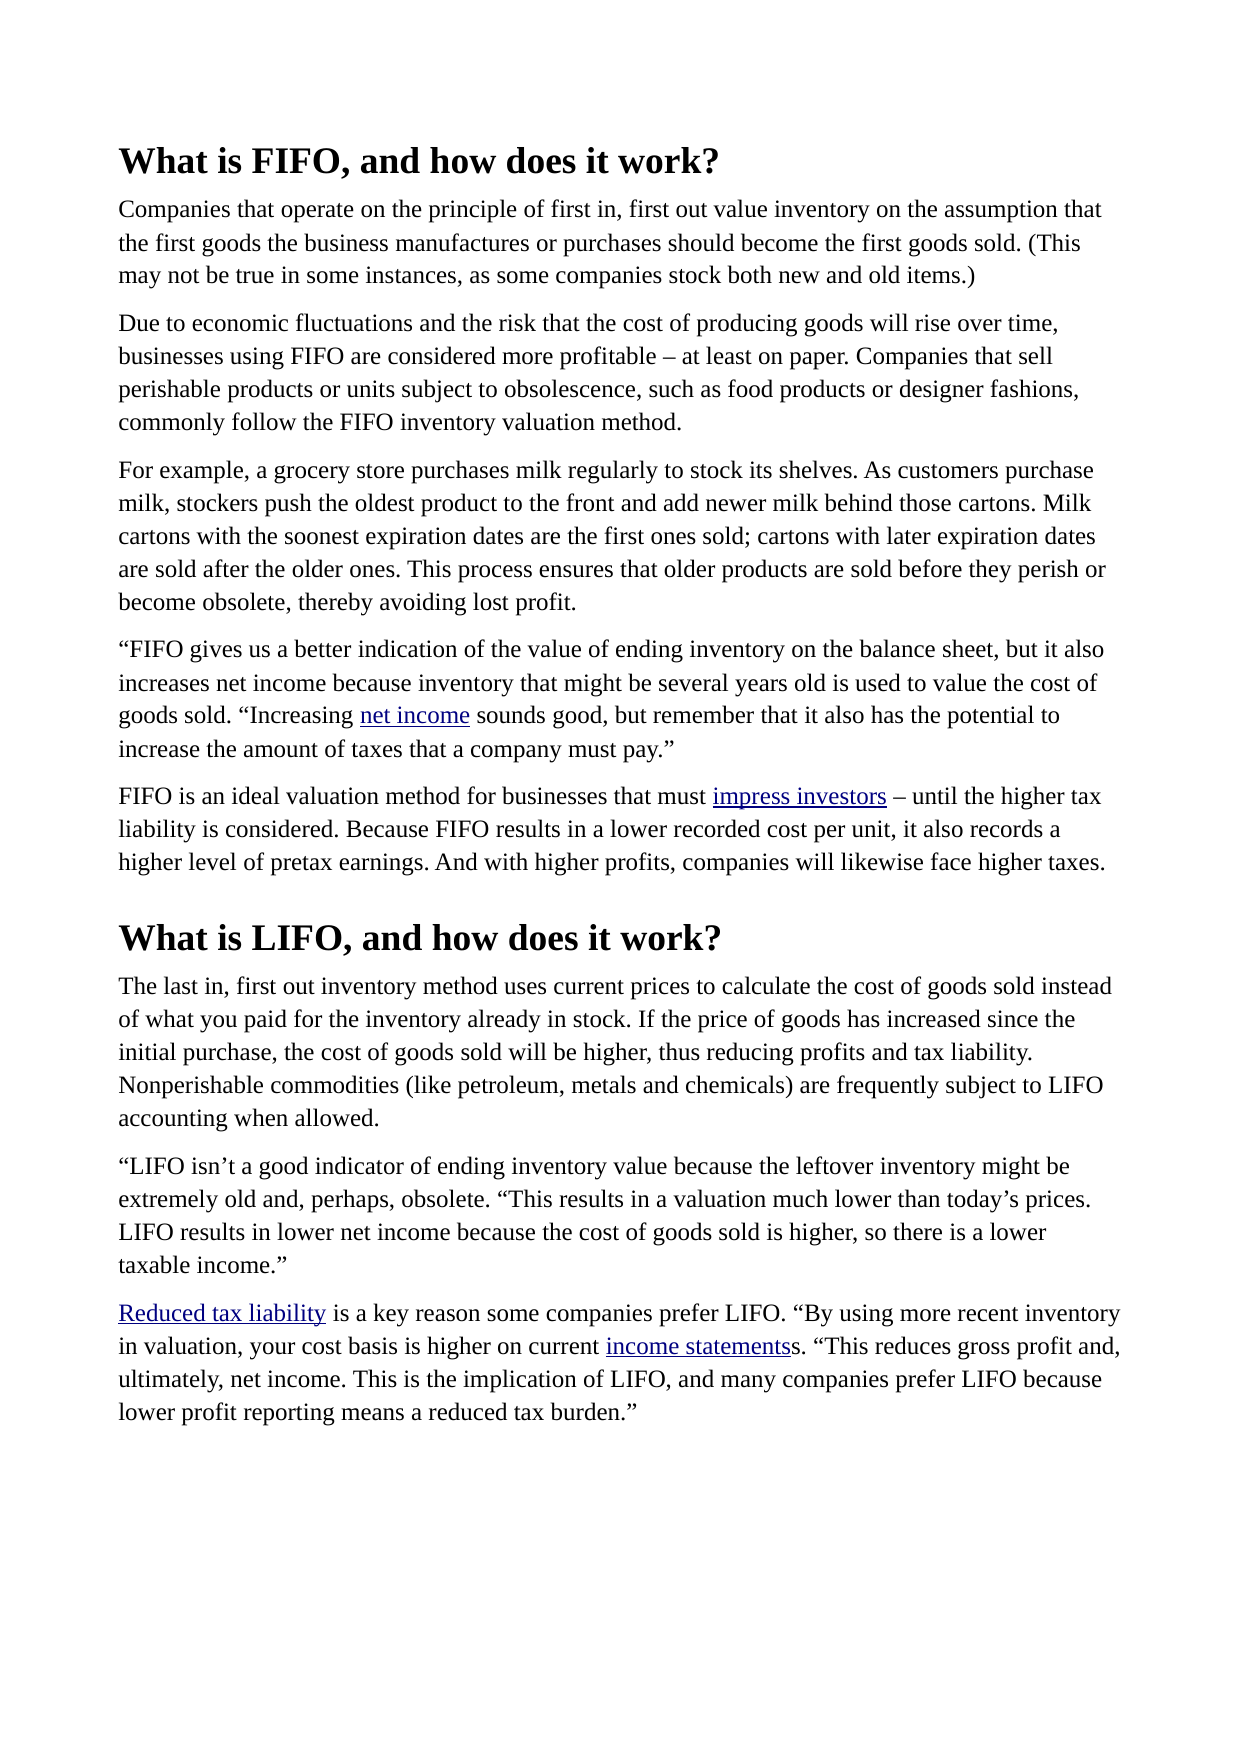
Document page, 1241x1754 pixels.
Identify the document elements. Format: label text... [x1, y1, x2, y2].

text Reduced tax liability is a key reason some companies prefer LIFO. “By using more recent inventory in valuation, your cost basis is higher on current income statementss. “This reduces gross profit and, ultimately, net income. This is the implication of LIFO, and many companies prefer LIFO because lower profit reporting means a reduced tax burden.” [118, 1298, 1122, 1426]
text For example, a grocery store purchases milk regularly to stock its shelves. As customers purchase milk, stockers push the oldest product to the front and add newer milk behind those cartons. Milk cartons with the soonest expiration dates are the first ones sold; cartons with later expiration dates are sold after the older ones. This process ensures that older products are sold before they perish or become obsolete, thereby avoiding lost profit. [118, 455, 1122, 616]
text The last in, first out inventory method uses current prices to calculate the cost of goods sold instead of what you paid for the inventory already in stock. If the price of goods has increased since the initial purchase, the cost of goods sold will be higher, thus reducing profits and tax liability. Nonperishable commodities (like petroleum, metals and chemicals) are frequently subject to LIFO accounting when allowed. [118, 971, 1122, 1132]
text “LIFO isn’t a good indicator of ending inventory value because the leftover inventory might be extremely old and, perhaps, obsolete. “This results in a valuation much lower than today’s prices. LIFO results in lower net income because the cost of goods sold is higher, so there is a lower taxable income.” [118, 1151, 1122, 1279]
subtitle What is LIFO, and how does it work? [118, 916, 1122, 959]
text FIFO is an ideal valuation method for businesses that must impress investors – until the higher tax liability is considered. Because FIFO results in a lower recorded cost per unit, it also records a higher level of pretax earnings. And with higher profits, companies will likewise face higher taxes. [118, 781, 1122, 876]
text Due to economic fluctuations and the risk that the cost of producing goods will rise over time, businesses using FIFO are considered more profitable – at least on paper. Companies that sell perishable products or units subject to obsolescence, such as food products or designer fashions, commonly follow the FIFO inventory valuation method. [118, 308, 1122, 436]
subtitle What is FIFO, and how does it work? [118, 139, 1122, 182]
text “FIFO gives us a better indication of the value of ending inventory on the balance sheet, but it also increases net income because inventory that might be several years old is used to value the cost of goods sold. “Increasing net income sounds good, but remember that it also has the potential to increase the amount of taxes that a company must pay.” [118, 634, 1122, 762]
text Companies that operate on the principle of first in, first out value inventory on the assumption that the first goods the business manufactures or purchases should become the first goods sold. (This may not be true in some instances, as some companies stock both new and old items.) [118, 194, 1122, 289]
